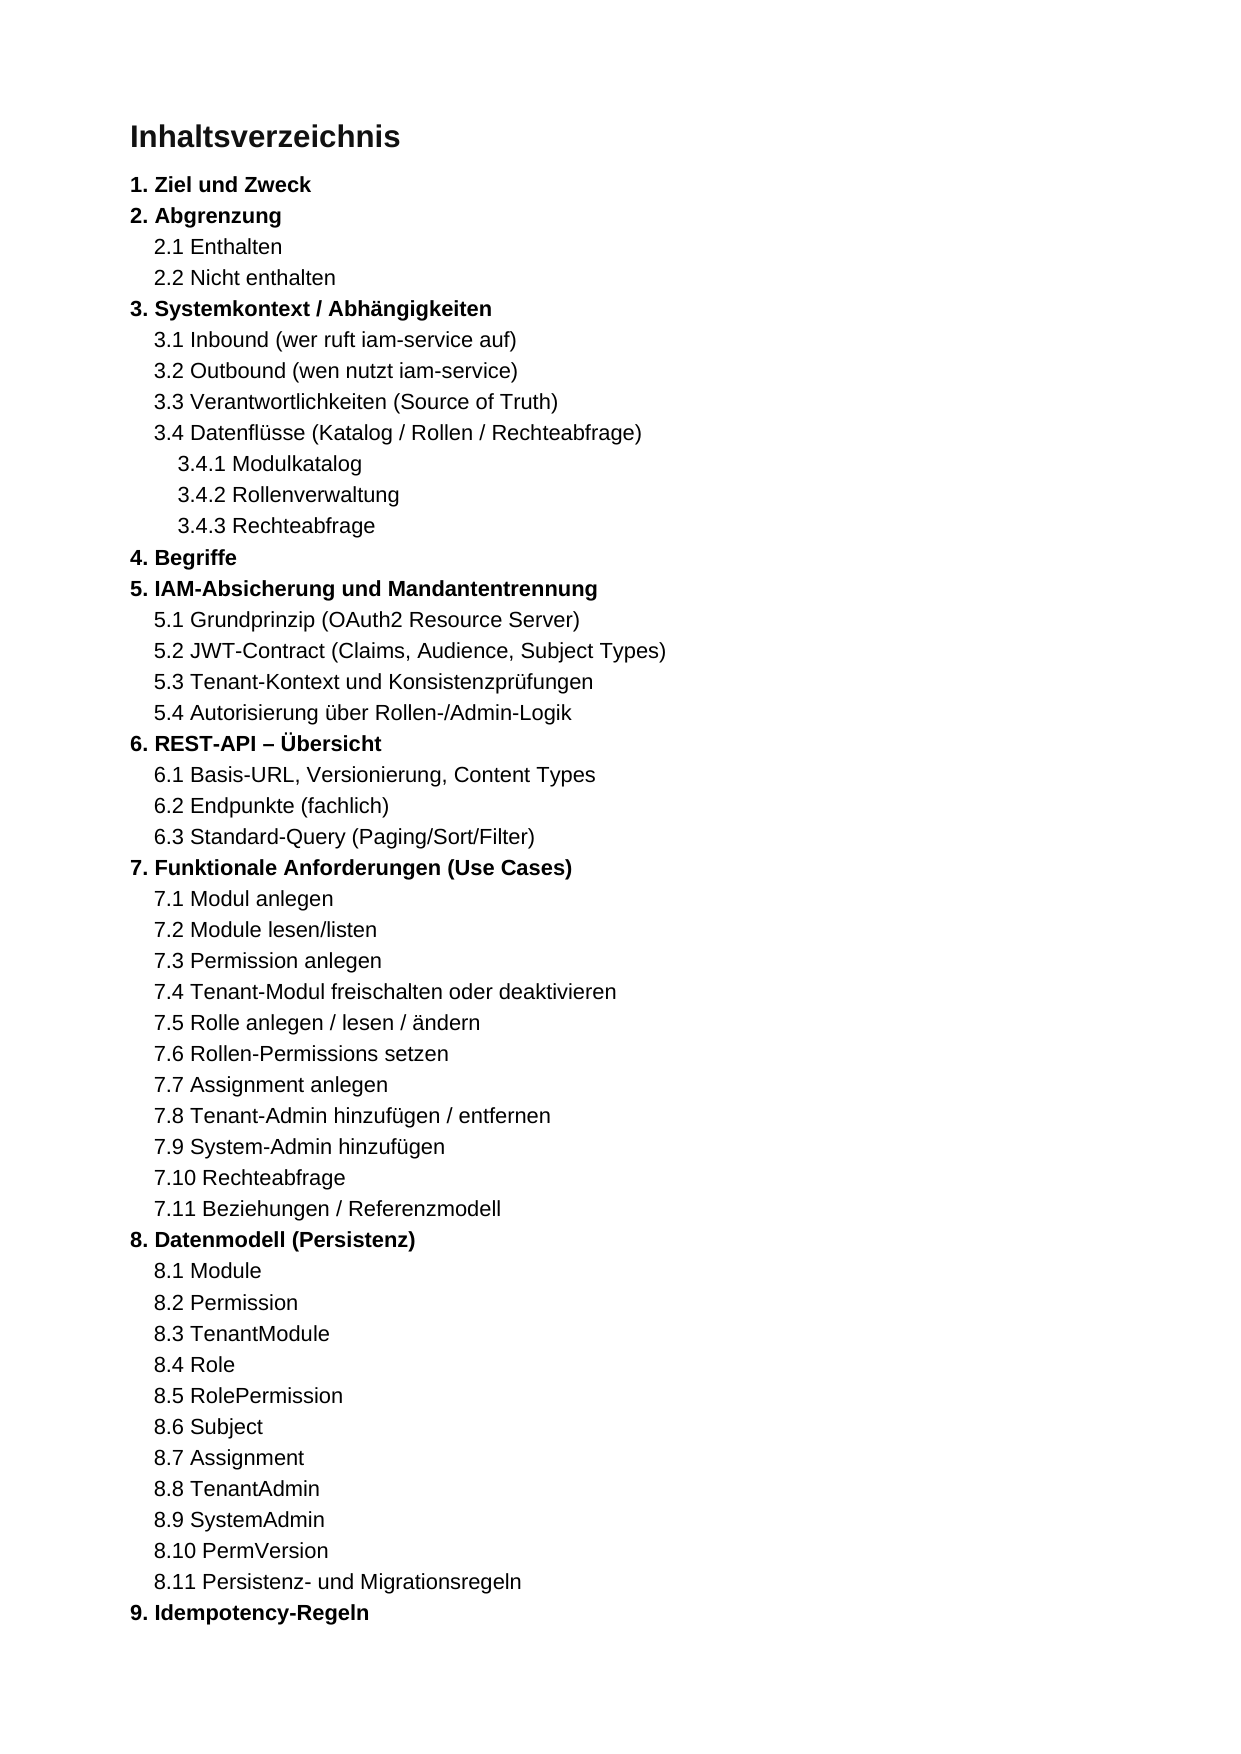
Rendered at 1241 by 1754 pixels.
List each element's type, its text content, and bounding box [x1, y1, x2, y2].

text 2. Abgrenzung [130, 203, 1110, 228]
text 6.3 Standard-Query (Paging/Sort/Filter) [153, 824, 1110, 849]
text 7.6 Rollen-Permissions setzen [153, 1041, 1110, 1066]
text 7.9 System-Admin hinzufügen [153, 1134, 1110, 1159]
text 8.7 Assignment [153, 1444, 1110, 1470]
text 3.4.1 Modulkatalog [177, 451, 1110, 476]
text 8.3 TenantModule [153, 1320, 1110, 1346]
text 5.1 Grundprinzip (OAuth2 Resource Server) [153, 606, 1110, 632]
text 6. REST-API – Übersicht [130, 731, 1110, 756]
text 7.7 Assignment anlegen [153, 1072, 1110, 1097]
text 7.11 Beziehungen / Referenzmodell [153, 1196, 1110, 1221]
text 2.2 Nicht enthalten [153, 265, 1110, 290]
text 4. Begriffe [130, 544, 1110, 569]
text 1. Ziel und Zweck [130, 172, 1110, 197]
text 8.8 TenantAdmin [153, 1476, 1110, 1501]
text 3.4.3 Rechteabfrage [177, 513, 1110, 538]
text 2.1 Enthalten [153, 234, 1110, 259]
text 7.5 Rolle anlegen / lesen / ändern [153, 1010, 1110, 1035]
text 3.4 Datenflüsse (Katalog / Rollen / Rechteabfrage) [153, 420, 1110, 445]
text 6.2 Endpunkte (fachlich) [153, 793, 1110, 818]
text 8.11 Persistenz- und Migrationsregeln [153, 1569, 1110, 1594]
text 8.9 SystemAdmin [153, 1507, 1110, 1532]
text 8.1 Module [153, 1258, 1110, 1283]
text 8.2 Permission [153, 1289, 1110, 1314]
subtitle Inhaltsverzeichnis [130, 118, 1110, 154]
text 6.1 Basis-URL, Versionierung, Content Types [153, 762, 1110, 787]
text 8.5 RolePermission [153, 1382, 1110, 1408]
text 5.3 Tenant-Kontext und Konsistenzprüfungen [153, 668, 1110, 694]
text 3.2 Outbound (wen nutzt iam-service) [153, 358, 1110, 383]
text 7.2 Module lesen/listen [153, 917, 1110, 942]
text 3.4.2 Rollenverwaltung [177, 482, 1110, 507]
text 5.4 Autorisierung über Rollen-/Admin-Logik [153, 699, 1110, 725]
text 8.6 Subject [153, 1413, 1110, 1439]
text 8.10 PermVersion [153, 1538, 1110, 1563]
text 7.8 Tenant-Admin hinzufügen / entfernen [153, 1103, 1110, 1128]
text 7.1 Modul anlegen [153, 886, 1110, 911]
text 3. Systemkontext / Abhängigkeiten [130, 296, 1110, 321]
text 7.3 Permission anlegen [153, 948, 1110, 973]
text 5.2 JWT-Contract (Claims, Audience, Subject Types) [153, 637, 1110, 663]
text 9. Idempotency-Regeln [130, 1600, 1110, 1625]
text 8.4 Role [153, 1351, 1110, 1377]
text 7. Funktionale Anforderungen (Use Cases) [130, 855, 1110, 880]
text 3.1 Inbound (wer ruft iam-service auf) [153, 327, 1110, 352]
text 3.3 Verantwortlichkeiten (Source of Truth) [153, 389, 1110, 414]
text 7.10 Rechteabfrage [153, 1165, 1110, 1190]
text 5. IAM-Absicherung und Mandantentrennung [130, 575, 1110, 601]
text 7.4 Tenant-Modul freischalten oder deaktivieren [153, 979, 1110, 1004]
text 8. Datenmodell (Persistenz) [130, 1227, 1110, 1252]
